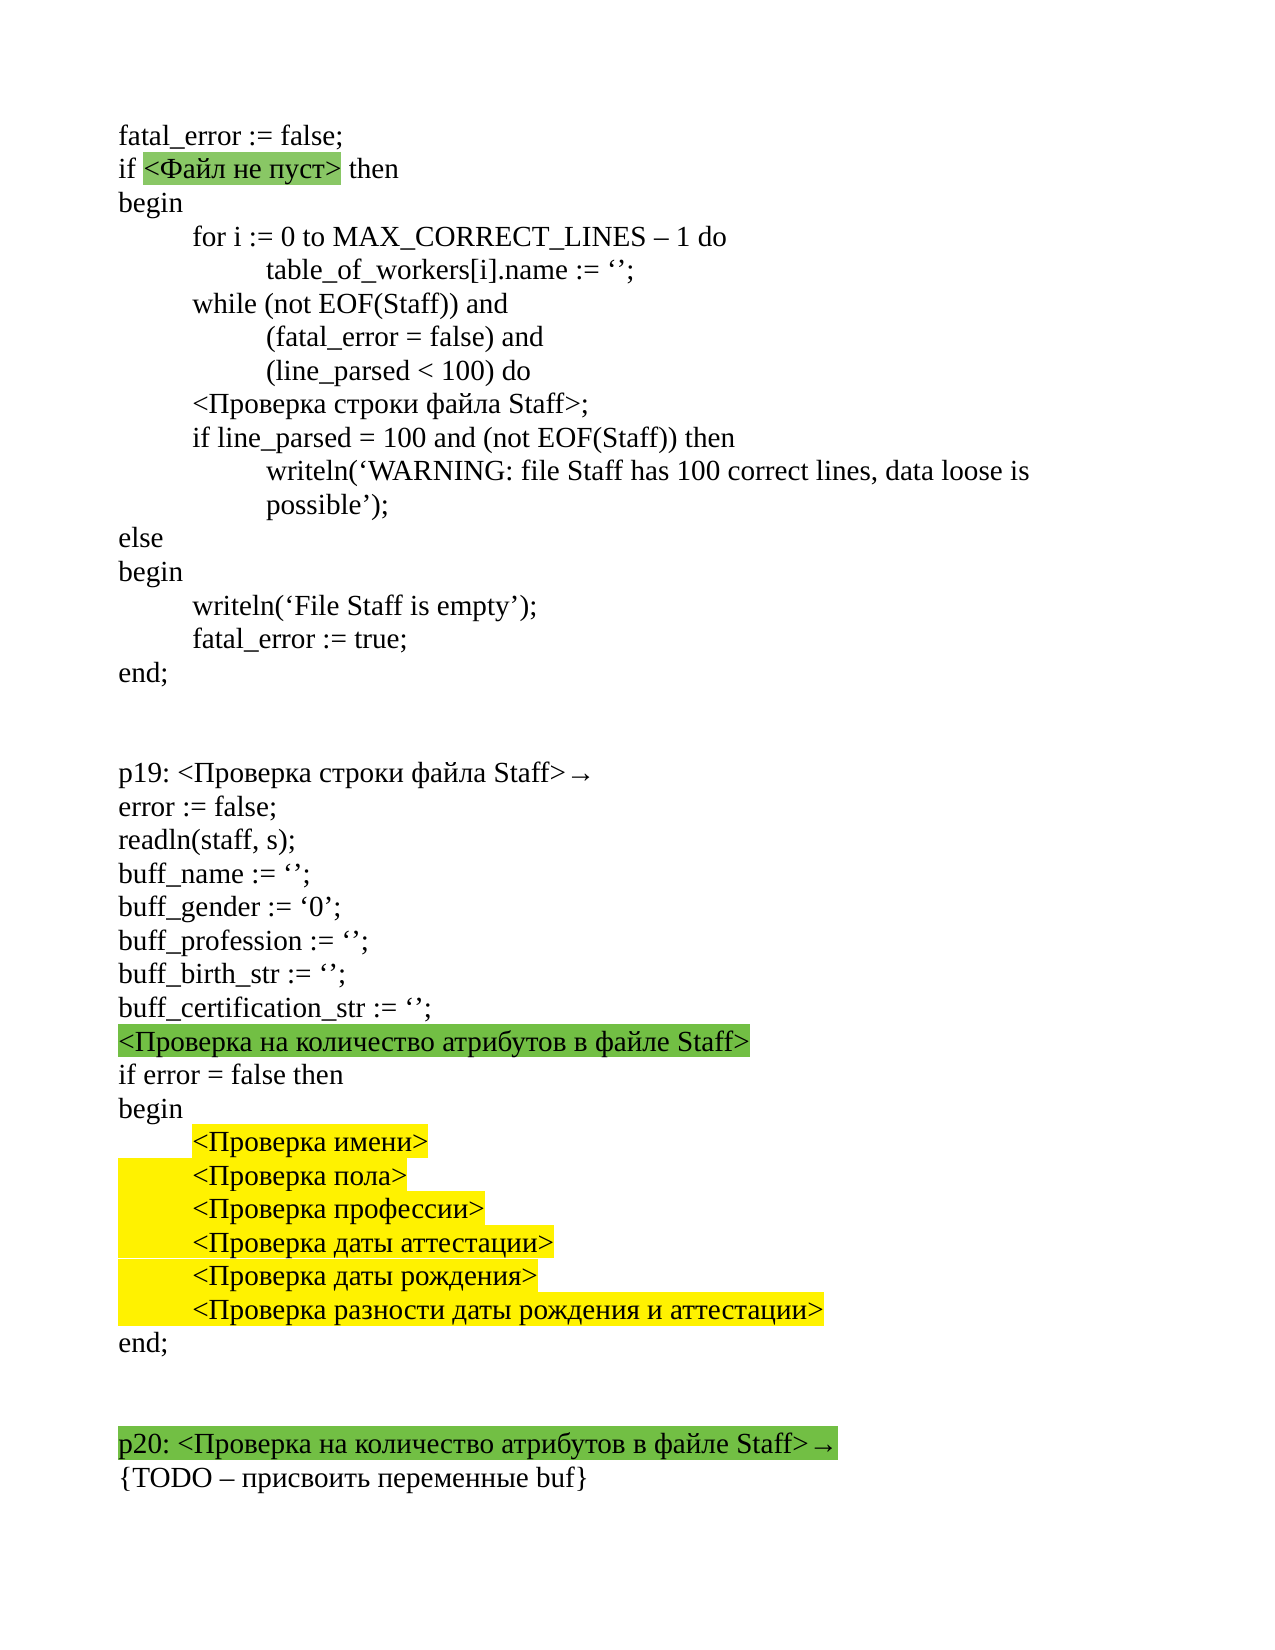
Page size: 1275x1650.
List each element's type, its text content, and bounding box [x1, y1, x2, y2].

text buff_gender := ‘0’; [118, 889, 1157, 923]
text writeln(‘File Staff is empty’); [118, 588, 1157, 621]
text if error = false then [118, 1057, 1157, 1091]
text fatal_error := false; [118, 118, 1157, 152]
text buff_profession := ‘’; [118, 923, 1157, 957]
text buff_birth_str := ‘’; [118, 957, 1157, 990]
text buff_certification_str := ‘’; [118, 990, 1157, 1024]
text p20: <Проверка на количество атрибутов в файле Staff>→ [118, 1426, 1157, 1460]
text (line_parsed < 100) do [118, 353, 1157, 386]
text begin [118, 185, 1157, 219]
text {TODO – присвоить переменные buf} [118, 1460, 1157, 1493]
text end; [118, 1326, 1157, 1359]
text if line_parsed = 100 and (not EOF(Staff)) then [118, 420, 1157, 453]
text (fatal_error = false) and [118, 319, 1157, 353]
text readln(staff, s); [118, 822, 1157, 856]
text end; [118, 655, 1157, 688]
text <Проверка на количество атрибутов в файле Staff> [118, 1024, 1157, 1057]
text <Проверка даты рождения> [118, 1258, 1157, 1292]
text for i := 0 to MAX_CORRECT_LINES – 1 do [118, 219, 1157, 252]
text table_of_workers[i].name := ‘’; [118, 252, 1157, 286]
text else [118, 521, 1157, 554]
text <Проверка имени> [118, 1124, 1157, 1158]
text <Проверка даты аттестации> [118, 1225, 1157, 1258]
text p19: <Проверка строки файла Staff>→ [118, 755, 1157, 789]
text begin [118, 554, 1157, 588]
text <Проверка пола> [118, 1158, 1157, 1191]
text error := false; [118, 789, 1157, 822]
text buff_name := ‘’; [118, 856, 1157, 889]
text if <Файл не пуст> then [118, 152, 1157, 185]
text while (not EOF(Staff)) and [118, 286, 1157, 319]
text begin [118, 1091, 1157, 1124]
text <Проверка строки файла Staff>; [118, 386, 1157, 420]
text fatal_error := true; [118, 621, 1157, 655]
text <Проверка разности даты рождения и аттестации> [118, 1292, 1157, 1326]
text writeln(‘WARNING: file Staff has 100 correct lines, data loose is possible’); [118, 453, 1157, 521]
text <Проверка профессии> [118, 1191, 1157, 1225]
